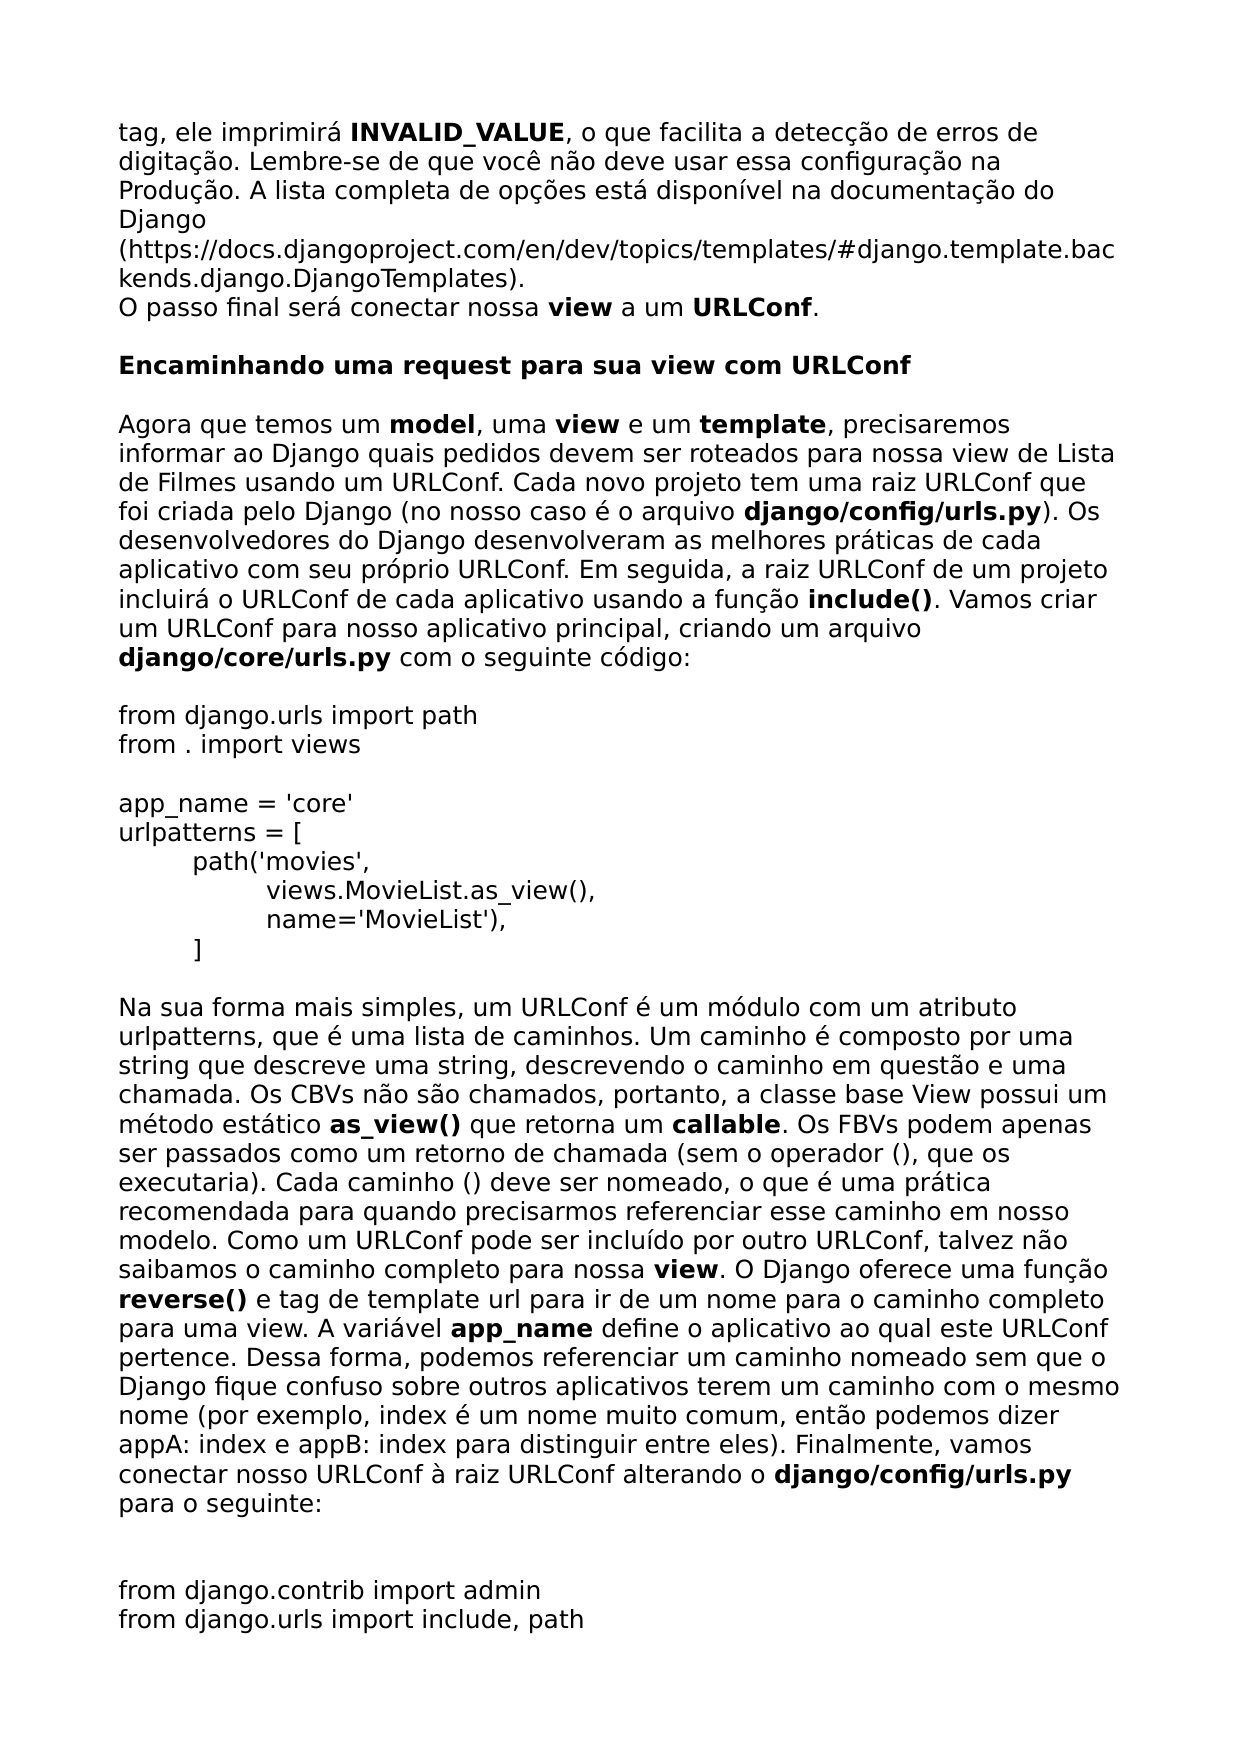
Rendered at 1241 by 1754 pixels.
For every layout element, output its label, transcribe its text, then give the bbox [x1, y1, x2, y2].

text app_name = 'core' [118, 789, 1122, 818]
text Agora que temos um model, uma view e um template, precisaremos informar ao Django quais pedidos devem ser roteados para nossa view de Lista de Filmes usando um URLConf. Cada novo projeto tem uma raiz URLConf que foi criada pelo Django (no nosso caso é o arquivo django/config/urls.py). Os desenvolvedores do Django desenvolveram as melhores práticas de cada aplicativo com seu próprio URLConf. Em seguida, a raiz URLConf de um projeto incluirá o URLConf de cada aplicativo usando a função include(). Vamos criar um URLConf para nosso aplicativo principal, criando um arquivo django/core/urls.py com o seguinte código: [118, 410, 1122, 672]
text from django.contrib import admin [118, 1576, 1122, 1606]
text Encaminhando uma request para sua view com URLConf [118, 351, 1122, 381]
text ] [118, 935, 1122, 964]
text from django.urls import include, path [118, 1606, 1122, 1635]
text path('movies', [118, 847, 1122, 876]
text urlpatterns = [ [118, 818, 1122, 847]
text from django.urls import path [118, 701, 1122, 731]
text views.MovieList.as_view(), [118, 876, 1122, 906]
text name='MovieList'), [118, 906, 1122, 935]
text O passo final será conectar nossa view a um URLConf. [118, 293, 1122, 322]
text tag, ele imprimirá INVALID_VALUE, o que facilita a detecção de erros de digitação. Lembre-se de que você não deve usar essa configuração na Produção. A lista completa de opções está disponível na documentação do Django (https://docs.djangoproject.com/en/dev/topics/templates/#django.template.backends.django.DjangoTemplates). [118, 118, 1122, 293]
text Na sua forma mais simples, um URLConf é um módulo com um atributo urlpatterns, que é uma lista de caminhos. Um caminho é composto por uma string que descreve uma string, descrevendo o caminho em questão e uma chamada. Os CBVs não são chamados, portanto, a classe base View possui um método estático as_view() que retorna um callable. Os FBVs podem apenas ser passados ​​como um retorno de chamada (sem o operador (), que os executaria). Cada caminho () deve ser nomeado, o que é uma prática recomendada para quando precisarmos referenciar esse caminho em nosso modelo. Como um URLConf pode ser incluído por outro URLConf, talvez não saibamos o caminho completo para nossa view. O Django oferece uma função reverse() e tag de template url para ir de um nome para o caminho completo para uma view. A variável app_name define o aplicativo ao qual este URLConf pertence. Dessa forma, podemos referenciar um caminho nomeado sem que o Django fique confuso sobre outros aplicativos terem um caminho com o mesmo nome (por exemplo, index é um nome muito comum, então podemos dizer appA: index e appB: index para distinguir entre eles). Finalmente, vamos conectar nosso URLConf à raiz URLConf alterando o django/config/urls.py para o seguinte: [118, 993, 1122, 1518]
text from . import views [118, 731, 1122, 760]
